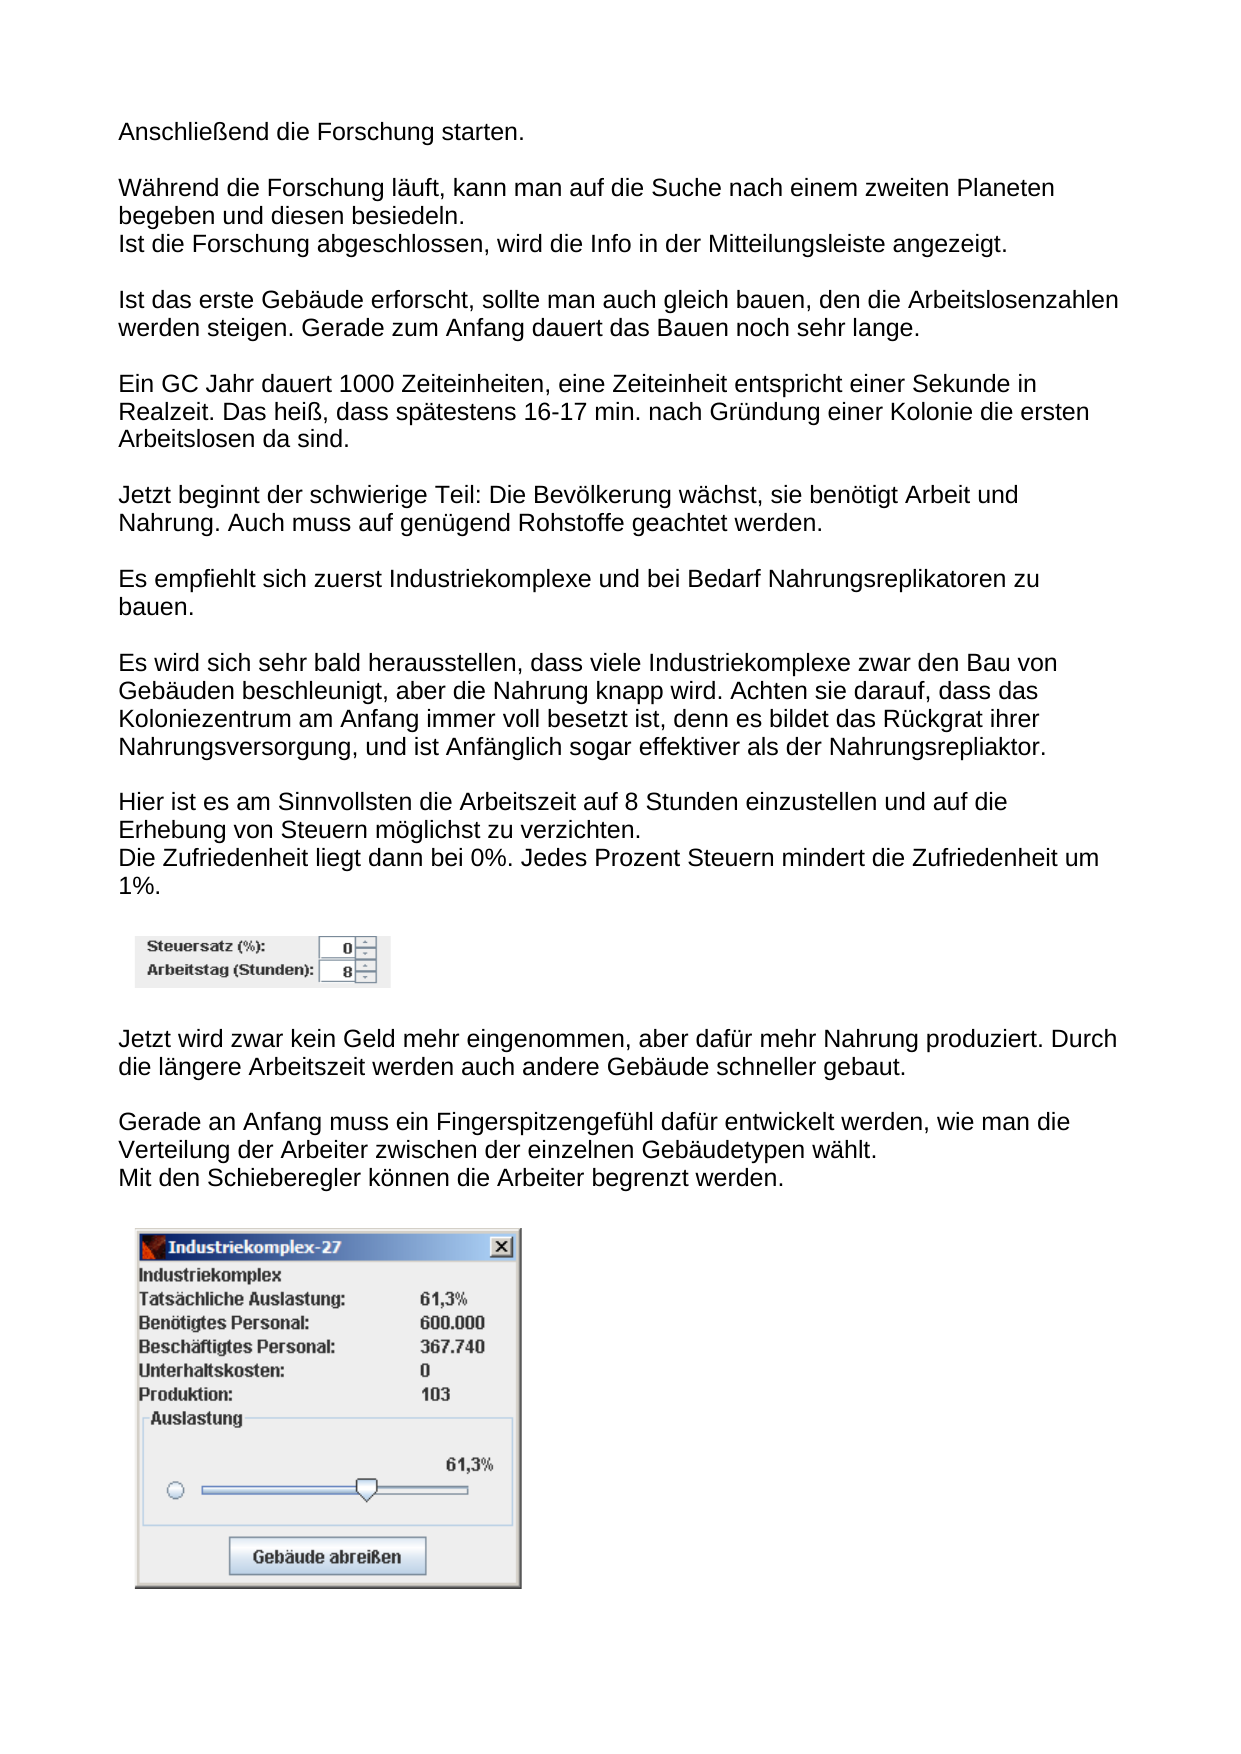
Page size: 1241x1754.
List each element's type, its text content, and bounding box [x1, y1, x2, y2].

text Ist die Forschung abgeschlossen, wird die Info in der Mitteilungsleiste angezeigt. [118, 230, 1122, 258]
text Anschließend die Forschung starten. [118, 118, 1122, 146]
text Gerade an Anfang muss ein Fingerspitzengefühl dafür entwickelt werden, wie man die Verteilung der Arbeiter zwischen der einzelnen Gebäudetypen wählt. [118, 1108, 1122, 1164]
text Die Zufriedenheit liegt dann bei 0%. Jedes Prozent Steuern mindert die Zufriedenheit um 1%. [118, 844, 1122, 900]
picture [134, 936, 391, 988]
text Während die Forschung läuft, kann man auf die Suche nach einem zweiten Planeten begeben und diesen besiedeln. [118, 174, 1122, 230]
text Mit den Schieberegler können die Arbeiter begrenzt werden. [118, 1164, 1122, 1192]
text Ist das erste Gebäude erforscht, sollte man auch gleich bauen, den die Arbeitslosenzahlen werden steigen. Gerade zum Anfang dauert das Bauen noch sehr lange. [118, 286, 1122, 341]
text Es empfiehlt sich zuerst Industriekomplexe und bei Bedarf Nahrungsreplikatoren zu bauen. [118, 565, 1122, 621]
text Es wird sich sehr bald herausstellen, dass viele Industriekomplexe zwar den Bau von Gebäuden beschleunigt, aber die Nahrung knapp wird. Achten sie darauf, dass das Koloniezentrum am Anfang immer voll besetzt ist, denn es bildet das Rückgrat ihrer Nahrungsversorgung, und ist Anfänglich sogar effektiver als der Nahrungsrepliaktor. [118, 648, 1122, 760]
picture [134, 1228, 522, 1589]
text Ein GC Jahr dauert 1000 Zeiteinheiten, eine Zeiteinheit entspricht einer Sekunde in Realzeit. Das heiß, dass spätestens 16-17 min. nach Gründung einer Kolonie die ersten Arbeitslosen da sind. [118, 369, 1122, 453]
text Jetzt beginnt der schwierige Teil: Die Bevölkerung wächst, sie benötigt Arbeit und Nahrung. Auch muss auf genügend Rohstoffe geachtet werden. [118, 481, 1122, 537]
text Hier ist es am Sinnvollsten die Arbeitszeit auf 8 Stunden einzustellen und auf die Erhebung von Steuern möglichst zu verzichten. [118, 788, 1122, 844]
text Jetzt wird zwar kein Geld mehr eingenommen, aber dafür mehr Nahrung produziert. Durch die längere Arbeitszeit werden auch andere Gebäude schneller gebaut. [118, 1024, 1122, 1080]
